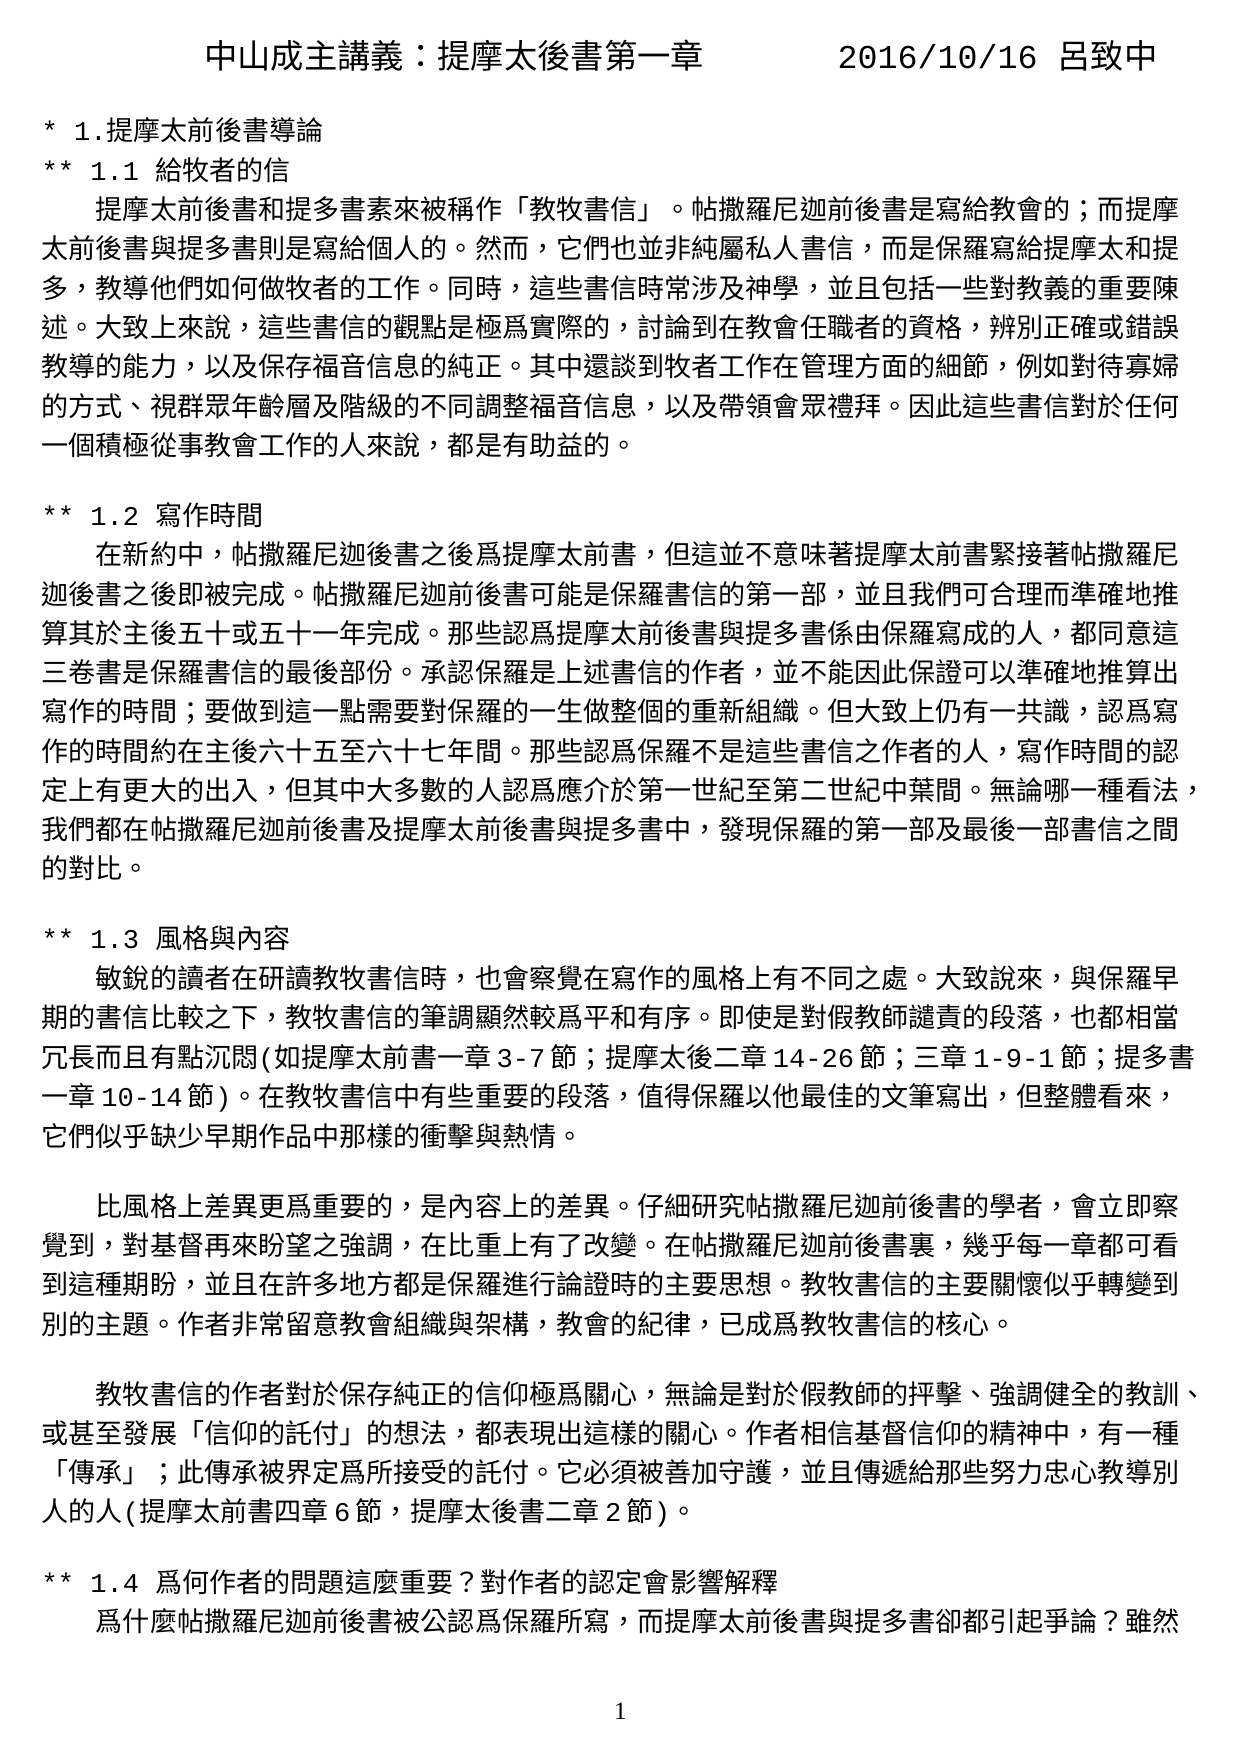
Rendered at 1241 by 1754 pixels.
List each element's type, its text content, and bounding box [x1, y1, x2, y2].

text ** 1.1 給牧者的信 [41, 148, 1199, 188]
text ** 1.3 風格與內容 [41, 917, 1199, 957]
text 爲什麼帖撒羅尼迦前後書被公認爲保羅所寫，而提摩太前後書與提多書卻都引起爭論？雖然 [41, 1600, 1199, 1639]
text ** 1.4 爲何作者的問題這麼重要？對作者的認定會影響解釋 [41, 1561, 1199, 1600]
text * 1.提摩太前後書導論 [41, 109, 1199, 148]
text 在新約中，帖撒羅尼迦後書之後爲提摩太前書，但這並不意味著提摩太前書緊接著帖撒羅尼迦後書之後即被完成。帖撒羅尼迦前後書可能是保羅書信的第一部，並且我們可合理而準確地推算其於主後五十或五十一年完成。那些認爲提摩太前後書與提多書係由保羅寫成的人，都同意這三卷書是保羅書信的最後部份。承認保羅是上述書信的作者，並不能因此保證可以準確地推算出寫作的時間；要做到這一點需要對保羅的一生做整個的重新組織。但大致上仍有一共識，認爲寫作的時間約在主後六十五至六十七年間。那些認爲保羅不是這些書信之作者的人，寫作時間的認定上有更大的出入，但其中大多數的人認爲應介於第一世紀至第二世紀中葉間。無論哪一種看法，我們都在帖撒羅尼迦前後書及提摩太前後書與提多書中，發現保羅的第一部及最後一部書信之間的對比。 [41, 533, 1199, 887]
text 敏銳的讀者在研讀教牧書信時，也會察覺在寫作的風格上有不同之處。大致說來，與保羅早期的書信比較之下，教牧書信的筆調顯然較爲平和有序。即使是對假教師譴責的段落，也都相當冗長而且有點沉悶(如提摩太前書一章3-7節；提摩太後二章14-26節；三章1-9-1節；提多書一章10-14節)。在教牧書信中有些重要的段落，值得保羅以他最佳的文筆寫出，但整體看來，它們似乎缺少早期作品中那樣的衝擊與熱情。 [41, 957, 1199, 1154]
text 提摩太前後書和提多書素來被稱作「教牧書信」。帖撒羅尼迦前後書是寫給教會的；而提摩太前後書與提多書則是寫給個人的。然而，它們也並非純屬私人書信，而是保羅寫給提摩太和提多，教導他們如何做牧者的工作。同時，這些書信時常涉及神學，並且包括一些對教義的重要陳述。大致上來說，這些書信的觀點是極爲實際的，討論到在教會任職者的資格，辨別正確或錯誤教導的能力，以及保存福音信息的純正。其中還談到牧者工作在管理方面的細節，例如對待寡婦的方式、視群眾年齡層及階級的不同調整福音信息，以及帶領會眾禮拜。因此這些書信對於任何一個積極從事教會工作的人來說，都是有助益的。 [41, 188, 1199, 463]
text 比風格上差異更爲重要的，是內容上的差異。仔細研究帖撒羅尼迦前後書的學者，會立即察覺到，對基督再來盼望之強調，在比重上有了改變。在帖撒羅尼迦前後書裏，幾乎每一章都可看到這種期盼，並且在許多地方都是保羅進行論證時的主要思想。教牧書信的主要關懷似乎轉變到別的主題。作者非常留意教會組織與架構，教會的紀律，已成爲教牧書信的核心。 [41, 1185, 1199, 1342]
text 中山成主講義：提摩太後書第一章 2016/10/16 呂致中 [41, 29, 1199, 78]
text 教牧書信的作者對於保存純正的信仰極爲關心，無論是對於假教師的抨擊、強調健全的教訓、或甚至發展「信仰的託付」的想法，都表現出這樣的關心。作者相信基督信仰的精神中，有一種「傳承」；此傳承被界定爲所接受的託付。它必須被善加守護，並且傳遞給那些努力忠心教導別人的人(提摩太前書四章6節，提摩太後書二章2節)。 [41, 1373, 1199, 1530]
text ** 1.2 寫作時間 [41, 494, 1199, 533]
